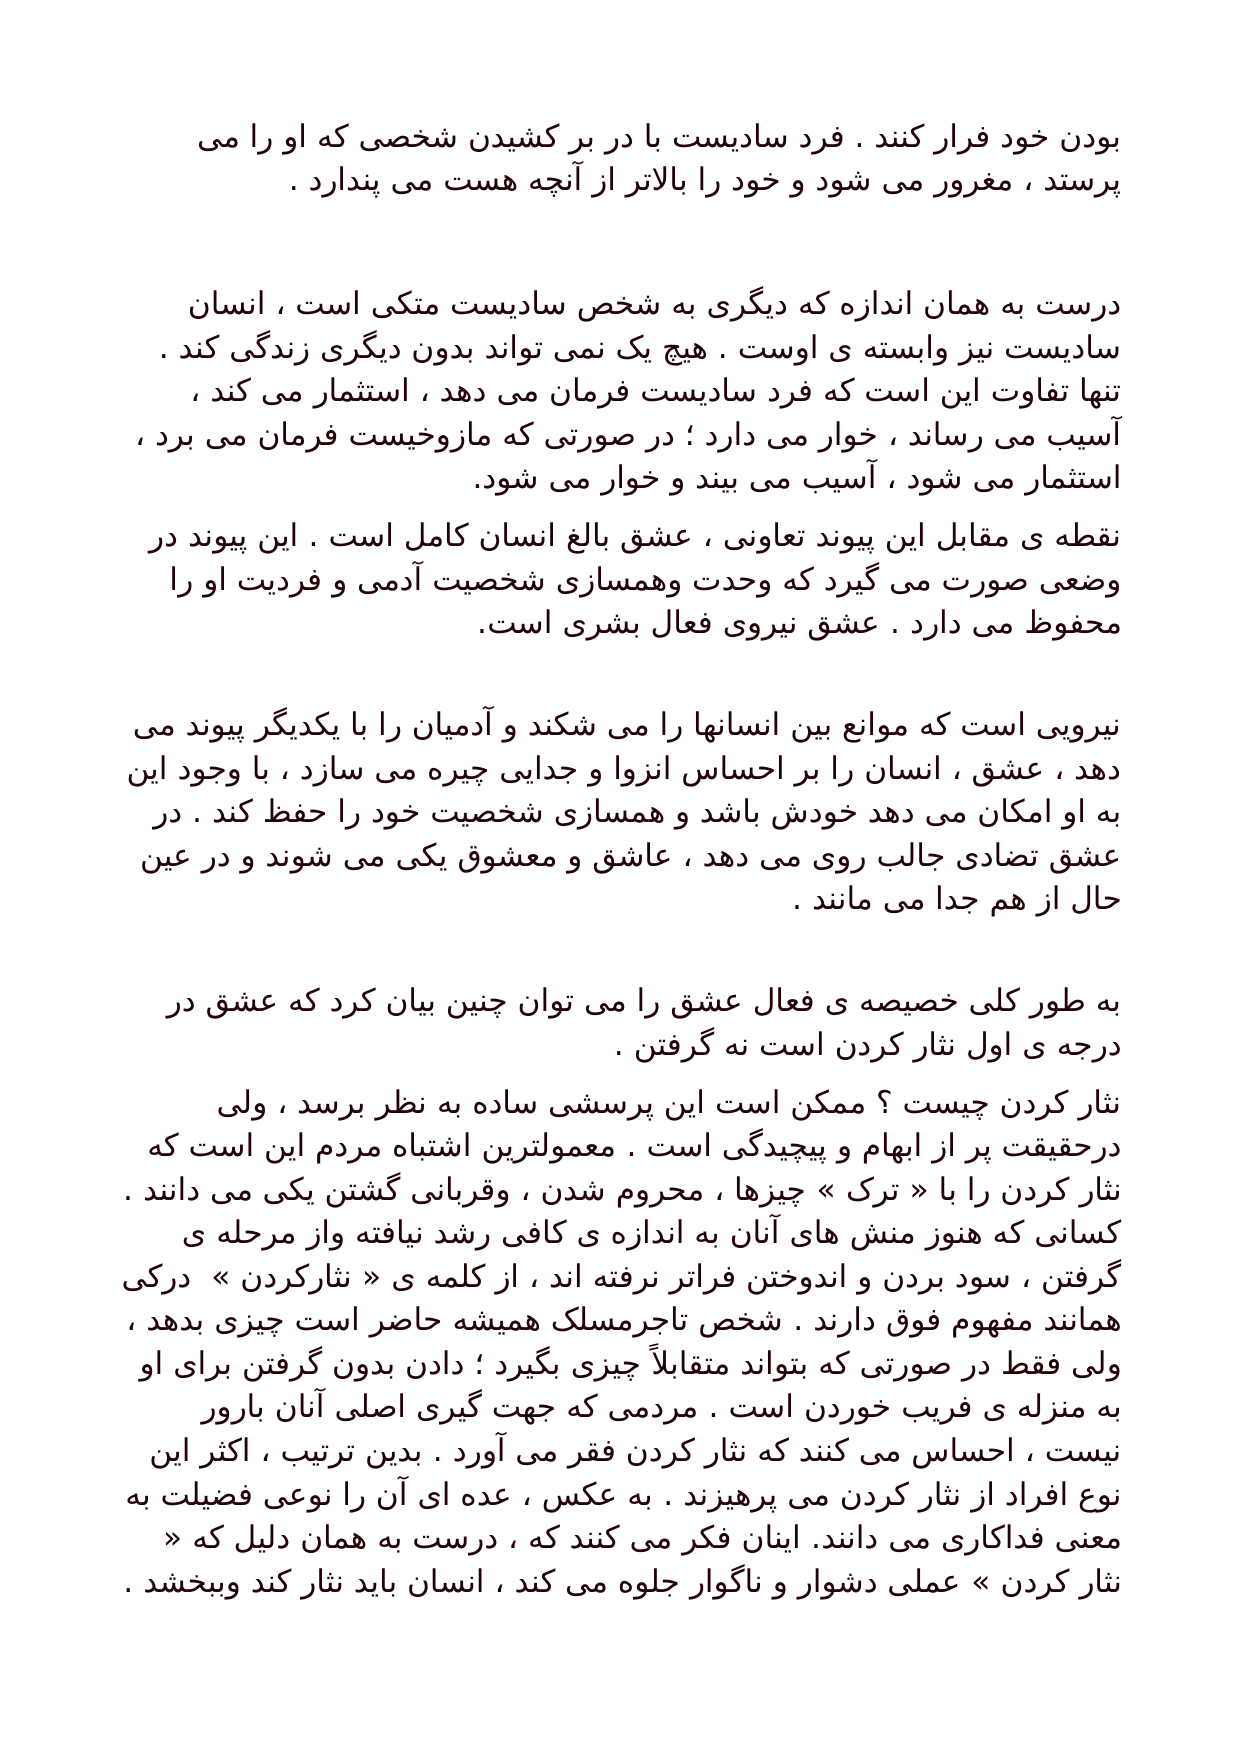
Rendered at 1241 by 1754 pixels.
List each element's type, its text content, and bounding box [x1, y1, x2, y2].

text نقطه ی مقابل این پیوند تعاونی ، عشق بالغ انسان کامل است . این پیوند در وضعی صورت می گیرد که وحدت وهمسازی شخصیت آدمی و فردیت او را محفوظ می دارد . عشق نیروی فعال بشری است. [118, 518, 1122, 641]
text به طور کلی خصیصه ی فعال عشق را می توان چنین بیان کرد که عشق در درجه ی اول نثار کردن است نه گرفتن . [118, 939, 1122, 1062]
text نثار کردن چیست ؟ ممکن است این پرسشی ساده به نظر برسد ، ولی درحقیقت پر از ابهام و پیچیدگی است . معمولترین اشتباه مردم این است که نثار کردن را با « ترک » چیزها ، محروم شدن ، وقربانی گشتن یکی می دانند . کسانی که هنوز منش های آنان به اندازه ی کافی رشد نیافته واز مرحله ی گرفتن ، سود بردن و اندوختن فراتر نرفته اند ، از کلمه ی « نثارکردن » درکی همانند مفهوم فوق دارند . شخص تاجرمسلک همیشه حاضر است چیزی بدهد ، ولی فقط در صورتی که بتواند متقابلاً چیزی بگیرد ؛ دادن بدون گرفتن برای او به منزله ی فریب خوردن است . مردمی که جهت گیری اصلی آنان بارور نیست ، احساس می کنند که نثار کردن فقر می آورد . بدین ترتیب ، اکثر این نوع افراد از نثار کردن می پرهیزند . به عکس ، عده ای آن را نوعی فضیلت به معنی فداکاری می دانند. اینان فکر می کنند که ، درست به همان دلیل که « نثار کردن » عملی دشوار و ناگوار جلوه می کند ، انسان باید نثار کند وببخشد . فضیلت نثار کردن برای آنان در همان قبول فداکاری تجلی می کند. برای آنان این اصل ، که نثار کردن بهتر از گرفتن است ، بدین معنی است که رنج کشیدن و محرومیت والاتر از احساس شادی است .برای کسی که دارای منشی بارور وسازنده است ، نثار کردن مفهوم کاملاً متفاوتی دارد . نثار کردن برترین مظهر قدرت آدمی است .درحین نثار کردن است که من قدرت خود ، ثروت خود ، وتوانایی خود را تجربه می کنم . تجربه ی نیروی حیاتی وقدرت درونی ، که بدین وسیله به حد اعلای خود می رسد ، مرا غرق در شادی می کند . من خود را لبریز ، فیاض ، زنده ، و در نتیجه شاد احساس می کنم . نثار کردن از دریافت کردن شیرین تر است ، نه به سبب اینکه ما به محرومیتی تن در می دهیم ، بلکه به این دلیل که شخص در عمل نثار کردن زنده بودن خود را احساس می کند .او به امید دریافت کردن نمی دهد ، نثار کردن به خودی خود شادمانی باشکوهی است. [118, 1084, 1122, 1599]
text درست به همان اندازه که دیگری به شخص سادیست متکی است ، انسان سادیست نیز وابسته ی اوست . هیچ یک نمی تواند بدون دیگری زندگی کند . تنها تفاوت این است که فرد سادیست فرمان می دهد ، استثمار می کند ، آسیب می رساند ، خوار می دارد ؛ در صورتی که مازوخیست فرمان می برد ، استثمار می شود ، آسیب می بیند و خوار می شود. [118, 285, 1122, 496]
text نیرویی است که موانع بین انسانها را می شکند و آدمیان را با یکدیگر پیوند می دهد ، عشق ، انسان را بر احساس انزوا و جدایی چیره می سازد ، با وجود این به او امکان می دهد خودش باشد و همسازی شخصیت خود را حفظ کند . در عشق تضادی جالب روی می دهد ، عاشق و معشوق یکی می شوند و در عین حال از هم جدا می مانند . [118, 663, 1122, 917]
text نوع مثبت پیوند تعاونی ، سلطه جویی است یا ، به اصطلاح روانشناسی ، سادیسم نام دارد که نقطه ی مقابل مازوخیسم است . فرد سادیست شخص دیگری را جزء لاینفک خود می سازد تا بدین وسیله از احساس تنهایی و زندانی بودن خود فرار کنند . فرد سادیست با در بر کشیدن شخصی که او را می پرستد ، مغرور می شود و خود را بالاتر از آنچه هست می پندارد . [118, 118, 1122, 198]
